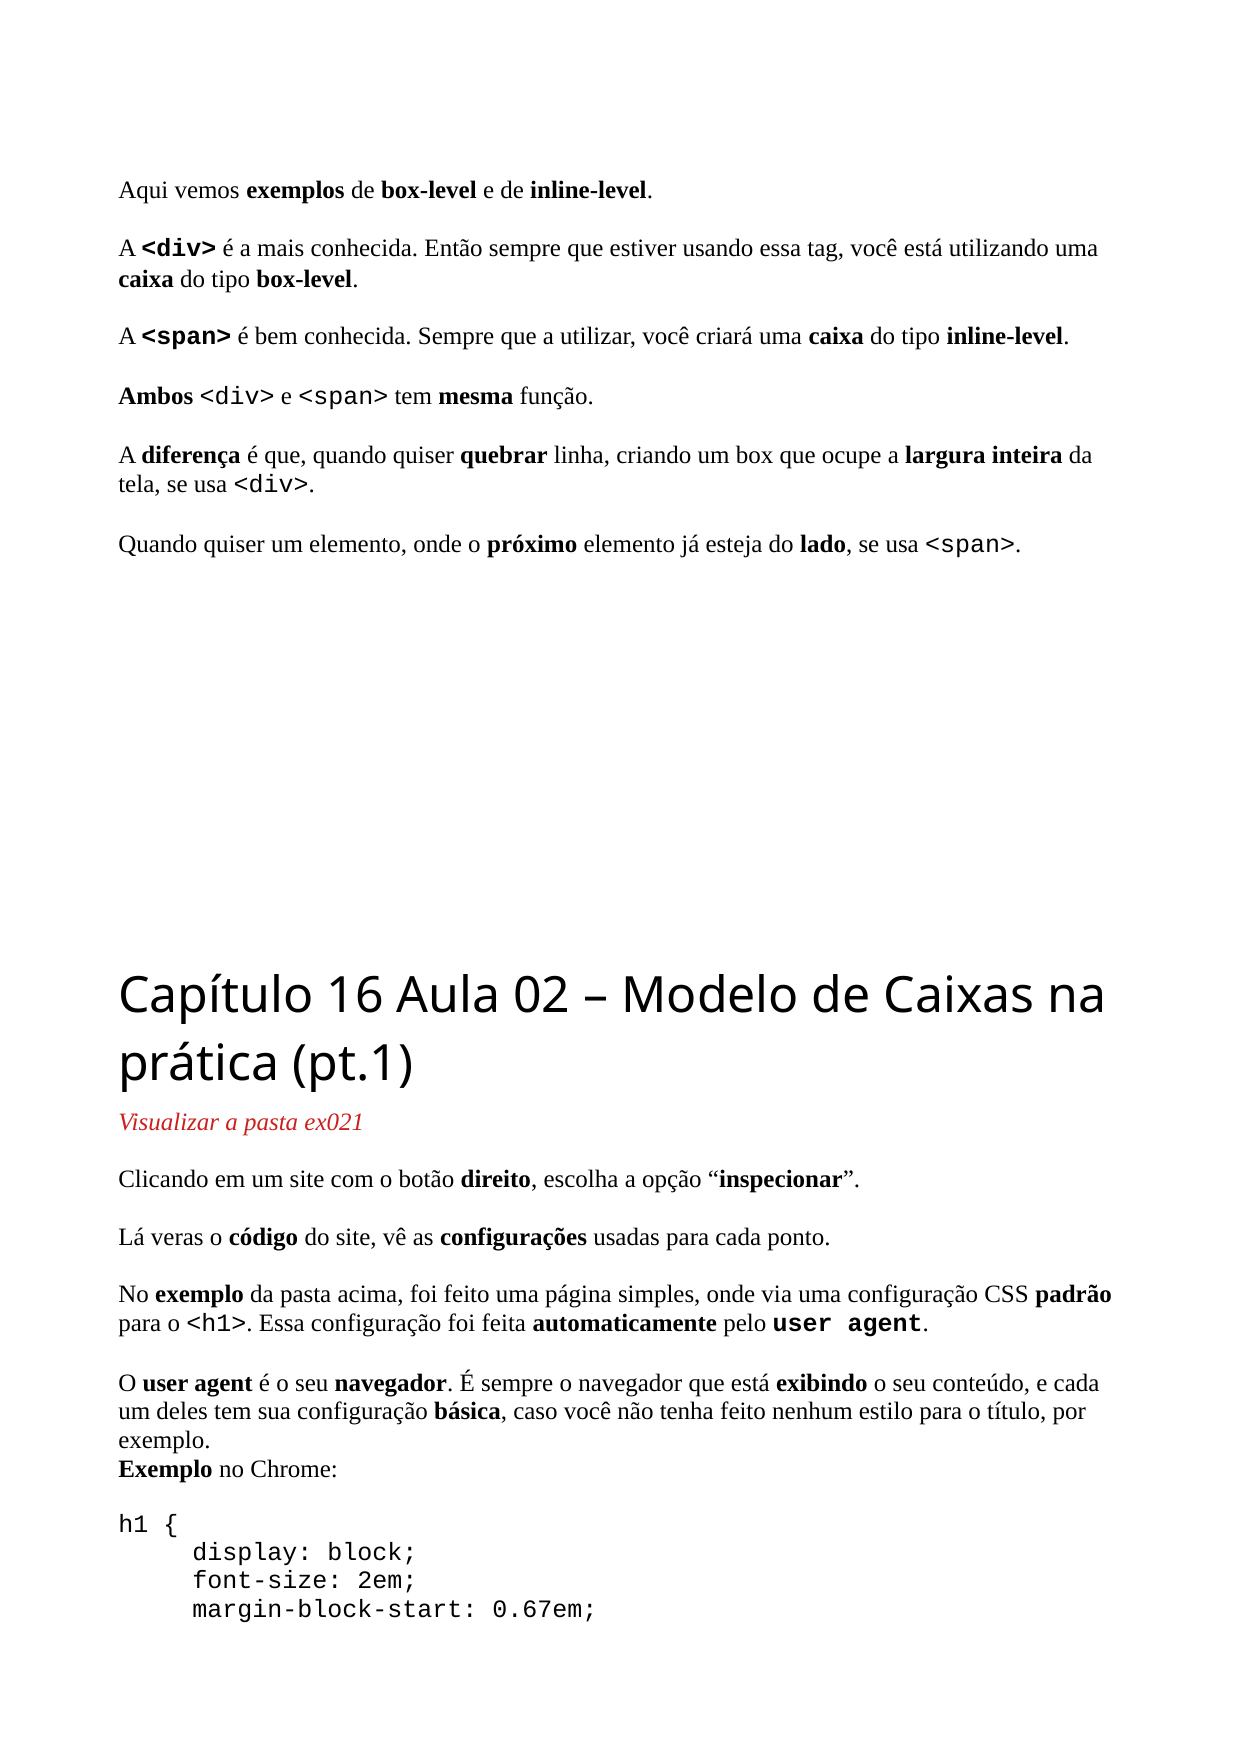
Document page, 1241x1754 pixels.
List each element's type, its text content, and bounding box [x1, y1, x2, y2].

text A <span> é bem conhecida. Sempre que a utilizar, você criará uma caixa do tipo inline-level. [118, 321, 1122, 352]
text O user agent é o seu navegador. É sempre o navegador que está exibindo o seu conteúdo, e cada um deles tem sua configuração básica, caso você não tenha feito nenhum estilo para o título, por exemplo. [118, 1368, 1122, 1454]
text margin-block-start: 0.67em; [118, 1596, 1122, 1625]
text A diferença é que, quando quiser quebrar linha, criando um box que ocupe a largura inteira da tela, se usa <div>. [118, 441, 1122, 500]
text font-size: 2em; [118, 1568, 1122, 1596]
text Ambos <div> e <span> tem mesma função. [118, 381, 1122, 412]
text display: block; [118, 1540, 1122, 1568]
text h1 { [118, 1511, 1122, 1540]
text Exemplo no Chrome: [118, 1454, 1122, 1483]
text Quando quiser um elemento, onde o próximo elemento já esteja do lado, se usa <span>. [118, 529, 1122, 560]
text Visualizar a pasta ex021 [118, 1107, 1122, 1136]
text Lá veras o código do site, vê as configurações usadas para cada ponto. [118, 1222, 1122, 1251]
text No exemplo da pasta acima, foi feito uma página simples, onde via uma configuração CSS padrão para o <h1>. Essa configuração foi feita automaticamente pelo user agent. [118, 1279, 1122, 1339]
subtitle Capítulo 16 Aula 02 – Modelo de Caixas na prática (pt.1) [118, 958, 1122, 1095]
text Aqui vemos exemplos de box-level e de inline-level. [118, 176, 1122, 204]
text A <div> é a mais conhecida. Então sempre que estiver usando essa tag, você está utilizando uma caixa do tipo box-level. [118, 233, 1122, 293]
text Clicando em um site com o botão direito, escolha a opção “inspecionar”. [118, 1164, 1122, 1193]
